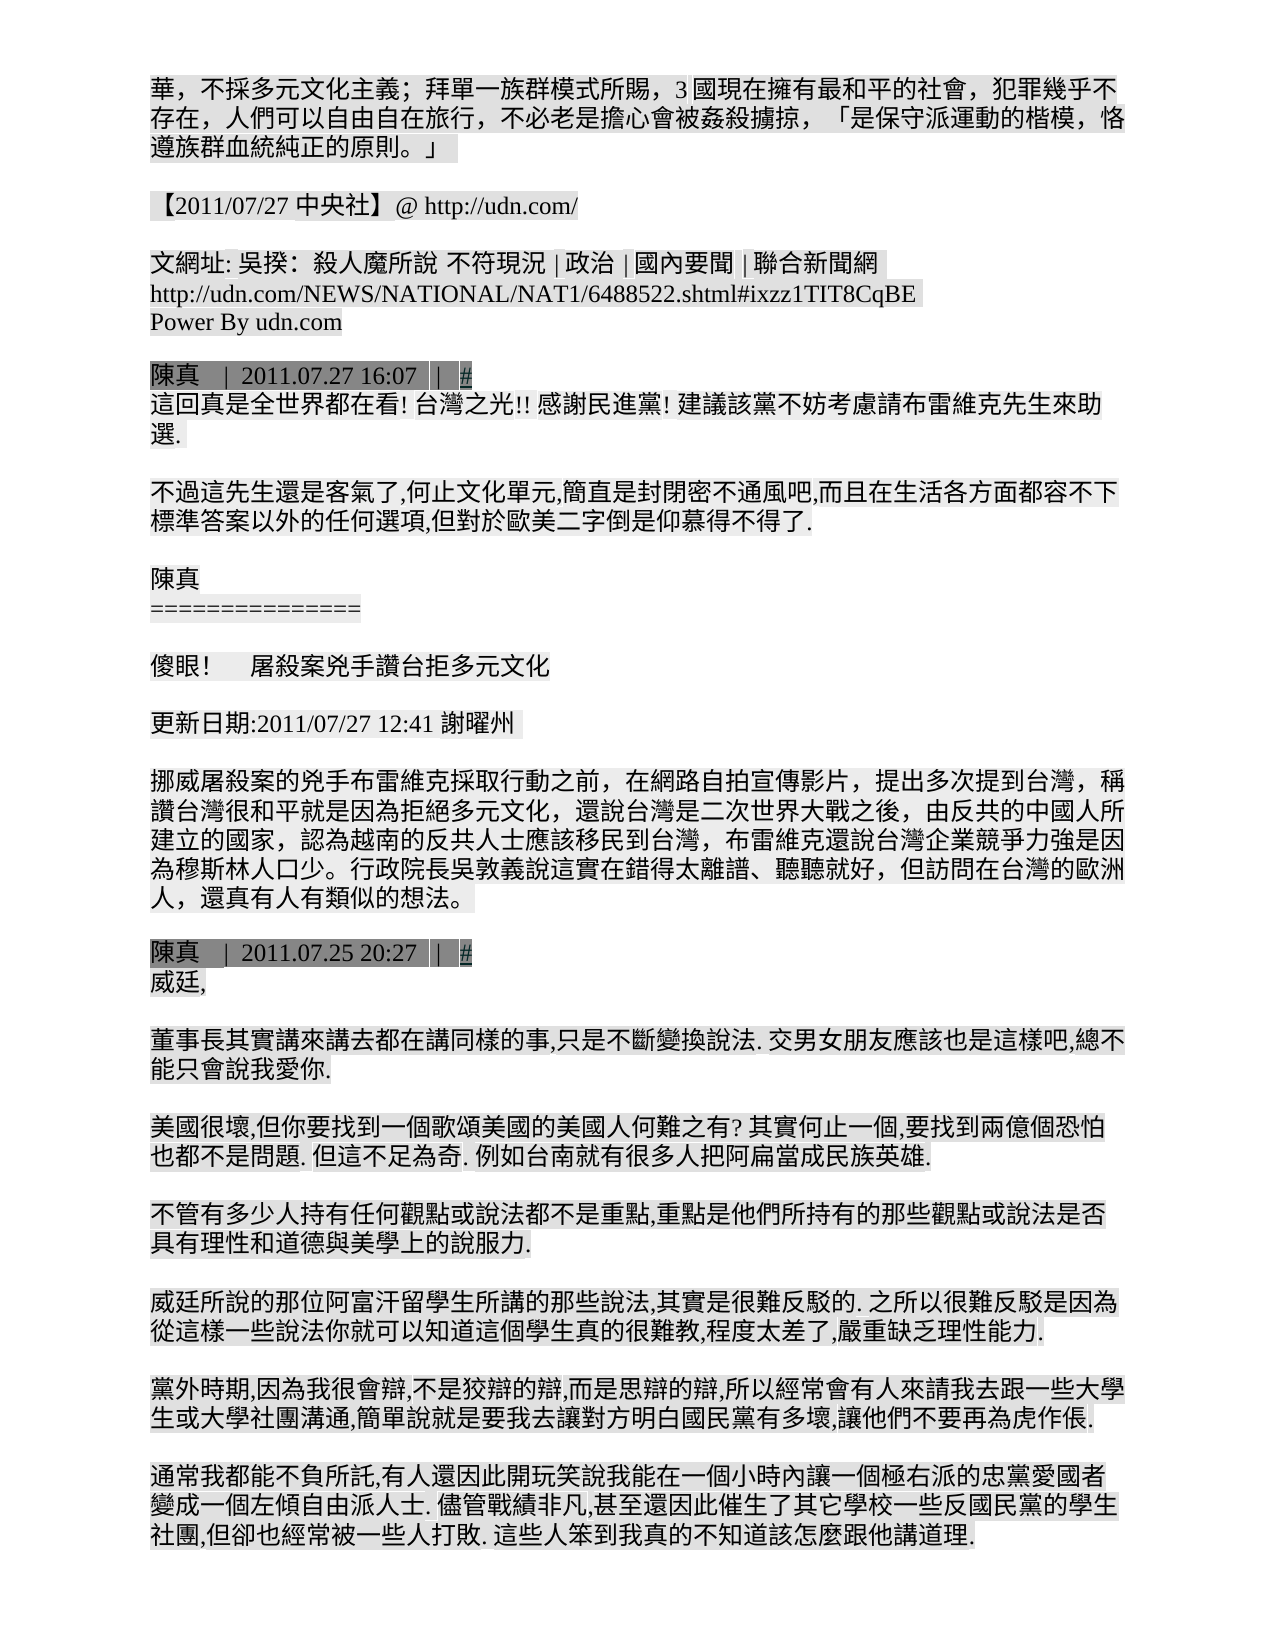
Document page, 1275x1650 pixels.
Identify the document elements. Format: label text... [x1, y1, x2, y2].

text 陳真 | 2011.07.25 20:27 | # [150, 938, 1125, 968]
text 這回真是全世界都在看! 台灣之光!! 感謝民進黨! 建議該黨不妨考慮請布雷維克先生來助選. 不過這先生還是客氣了,何止文化單元,簡直是封閉密不通風吧,而且在生活各方面都容不下標準答案以外的任何選項,但對於歐美二字倒是仰慕得不得了. 陳真 =============== 傻眼！ 屠殺案兇手讚台拒多元文化 更新日期:2011/07/27 12:41 謝曜州 挪威屠殺案的兇手布雷維克採取行動之前，在網路自拍宣傳影片，提出多次提到台灣，稱讚台灣很和平就是因為拒絕多元文化，還說台灣是二次世界大戰之後，由反共的中國人所建立的國家，認為越南的反共人士應該移民到台灣，布雷維克還說台灣企業競爭力強是因為穆斯林人口少。行政院長吳敦義說這實在錯得太離譜、聽聽就好，但訪問在台灣的歐洲人，還真有人有類似的想法。 [150, 390, 1125, 913]
text 威廷, 董事長其實講來講去都在講同樣的事,只是不斷變換說法. 交男女朋友應該也是這樣吧,總不能只會說我愛你. 美國很壞,但你要找到一個歌頌美國的美國人何難之有? 其實何止一個,要找到兩億個恐怕也都不是問題. 但這不足為奇. 例如台南就有很多人把阿扁當成民族英雄. 不管有多少人持有任何觀點或說法都不是重點,重點是他們所持有的那些觀點或說法是否具有理性和道德與美學上的說服力. 威廷所說的那位阿富汗留學生所講的那些說法,其實是很難反駁的. 之所以很難反駁是因為從這樣一些說法你就可以知道這個學生真的很難教,程度太差了,嚴重缺乏理性能力. 黨外時期,因為我很會辯,不是狡辯的辯,而是思辯的辯,所以經常會有人來請我去跟一些大學生或大學社團溝通,簡單說就是要我去讓對方明白國民黨有多壞,讓他們不要再為虎作倀. 通常我都能不負所託,有人還因此開玩笑說我能在一個小時內讓一個極右派的忠黨愛國者變成一個左傾自由派人士. 儘管戰績非凡,甚至還因此催生了其它學校一些反國民黨的學生社團,但卻也經常被一些人打敗. 這些人笨到我真的不知道該怎麼跟他講道理. [150, 968, 1125, 1550]
text 陳真 | 2011.07.27 16:07 | # [150, 361, 1125, 390]
text 在移民政策上確實是蠻封閉的，但是說文化單元？有點誇張，台灣還有原住民阿 ====================================== 吳揆：殺人魔所說 不符現況 【中央社╱台北27日電】 2011.07.27 04:38 pm 挪威殺人魔稱讚台灣 吳揆駁斥 / 藍雍森 挪威殺人魔布雷維克認為台、日、韓是單一族群文化價值體系。行政院長吳敦義表示，「那個挪威殺人魔講的話，的確是不符合台灣的狀況，當然聽聽就好」。 吳敦義今天出席行政院農業委員會頒發農金獎活動後受訪表示，「他（布雷維克）講的話，不符合台灣的狀況，台灣不是只有單一的文化」。 吳敦義表示，台灣歷經數百年發展，有西方的文化留在台灣，例如有荷蘭、也有東方的文化，日本也有50年在台灣殖民，而中華文化300多年前就來了；第二波來台是民國34年以後，陸續有很多人來台灣。此外，台灣還有本地的原住民。 他說，台灣甚至還有從美國來的爵士音樂，以及西方的科技，造就台灣誕生許多人才。 他強調，「台灣實際上是融納了東方跟西方，然後以淵遠流長的中華文化，與在地文化緊密的結合，已經創造出一個多姿多采，具有台灣特色的中華文化；或者可以說是具有中華文化特色的台灣文化」。 他重申，「我覺得台灣是一個豐美多汁、族群和諧的文化，經過大家共同努力，所以才能在這60幾年來，從蓽路藍縷當中開創了教育普及、和平等價值與文化，經濟也不斷成長發達，然後社會朝向和諧前進。」 他最後回應，「台灣民主政治經過了數10年的經之營之，從地方到中央，已經建立了一個非常好的、成熟穩定的民主政治；所以那個挪威殺人魔講的話，的確是不符合台灣的狀況，當然聽聽就好」。 昨天媒體報導，布雷維克在他宣揚激進理念的宣言中表示，台、日、韓3國在文化上代表了1950年代的古典保守主義，但科學和經濟進步，社福也很完善，吸收了西方國家的精華，不採多元文化主義；拜單一族群模式所賜，3國現在擁有最和平的社會，犯罪幾乎不存在，人們可以自由自在旅行，不必老是擔心會被姦殺擄掠，「是保守派運動的楷模，恪遵族群血統純正的原則。」 【2011/07/27 中央社】@ http://udn.com/ 文網址: 吳揆：殺人魔所說 不符現況 | 政治 | 國內要聞 | 聯合新聞網 http://udn.com/NEWS/NATIONAL/NAT1/6488522.shtml#ixzz1TIT8CqBE Power By udn.com [150, 75, 1125, 336]
